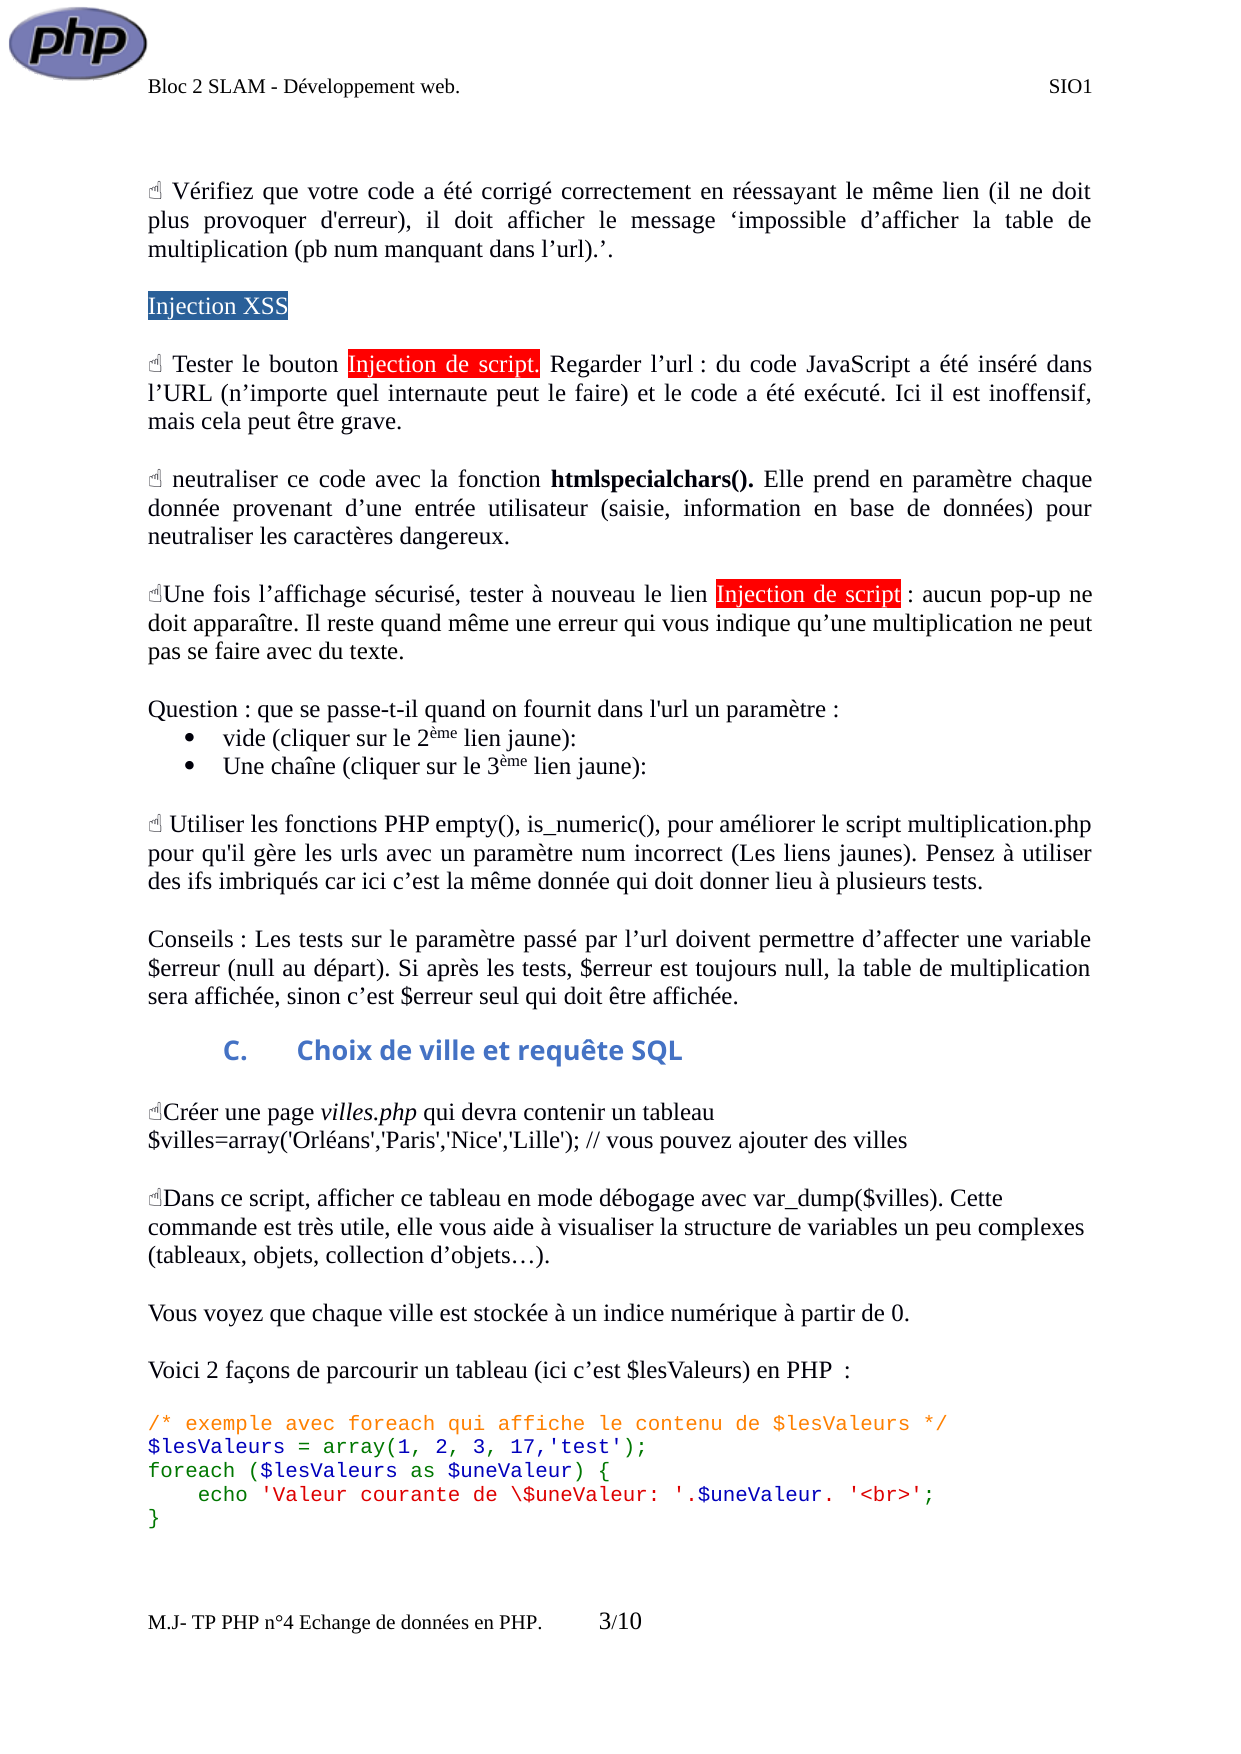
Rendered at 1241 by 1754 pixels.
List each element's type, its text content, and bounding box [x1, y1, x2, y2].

text Conseils : Les tests sur le paramètre passé par l’url doivent permettre d’affecter une variable $erreur (null au départ). Si après les tests, $erreur est toujours null, la table de multiplication sera affichée, sinon c’est $erreur seul qui doit être affichée. [148, 924, 1093, 1010]
text  neutraliser ce code avec la fonction htmlspecialchars(). Elle prend en paramètre chaque donnée provenant d’une entrée utilisateur (saisie, information en base de données) pour neutraliser les caractères dangereux. [148, 464, 1093, 550]
text /* exemple avec foreach qui affiche le contenu de $lesValeurs */ $lesValeurs = array(1, 2, 3, 17,'test'); foreach ($lesValeurs as $uneValeur) { echo 'Valeur courante de \$uneValeur: '.$uneValeur. '<br>'; } [148, 1413, 1093, 1531]
text Dans ce script, afficher ce tableau en mode débogage avec var_dump($villes). Cette commande est très utile, elle vous aide à visualiser la structure de variables un peu complexes (tableaux, objets, collection d’objets…). [148, 1183, 1093, 1269]
subtitle Choix de ville et requête SQL [223, 1031, 1093, 1068]
text Créer une page villes.php qui devra contenir un tableau $villes=array('Orléans','Paris','Nice','Lille'); // vous pouvez ajouter des villes [148, 1097, 1093, 1154]
list Une chaîne (cliquer sur le 3ème lien jaune): [185, 751, 1093, 780]
text Vous voyez que chaque ville est stockée à un indice numérique à partir de 0. [148, 1298, 1093, 1327]
picture [8, 6, 148, 81]
text  Vérifiez que votre code a été corrigé correctement en réessayant le même lien (il ne doit plus provoquer d'erreur), il doit afficher le message ‘impossible d’afficher la table de multiplication (pb num manquant dans l’url).’. [148, 176, 1093, 263]
text  Utiliser les fonctions PHP empty(), is_numeric(), pour améliorer le script multiplication.php pour qu'il gère les urls avec un paramètre num incorrect (Les liens jaunes). Pensez à utiliser des ifs imbriqués car ici c’est la même donnée qui doit donner lieu à plusieurs tests. [148, 809, 1093, 895]
text Voici 2 façons de parcourir un tableau (ici c’est $lesValeurs) en PHP : [148, 1355, 1093, 1384]
list vide (cliquer sur le 2ème lien jaune): [185, 723, 1093, 751]
text  Tester le bouton Injection de script. Regarder l’url : du code JavaScript a été inséré dans l’URL (n’importe quel internaute peut le faire) et le code a été exécuté. Ici il est inoffensif, mais cela peut être grave. [148, 349, 1093, 435]
text Injection XSS [148, 291, 1093, 320]
text Une fois l’affichage sécurisé, tester à nouveau le lien Injection de script : aucun pop-up ne doit apparaître. Il reste quand même une erreur qui vous indique qu’une multiplication ne peut pas se faire avec du texte. [148, 579, 1093, 665]
text Question : que se passe-t-il quand on fournit dans l'url un paramètre : [148, 694, 1093, 723]
